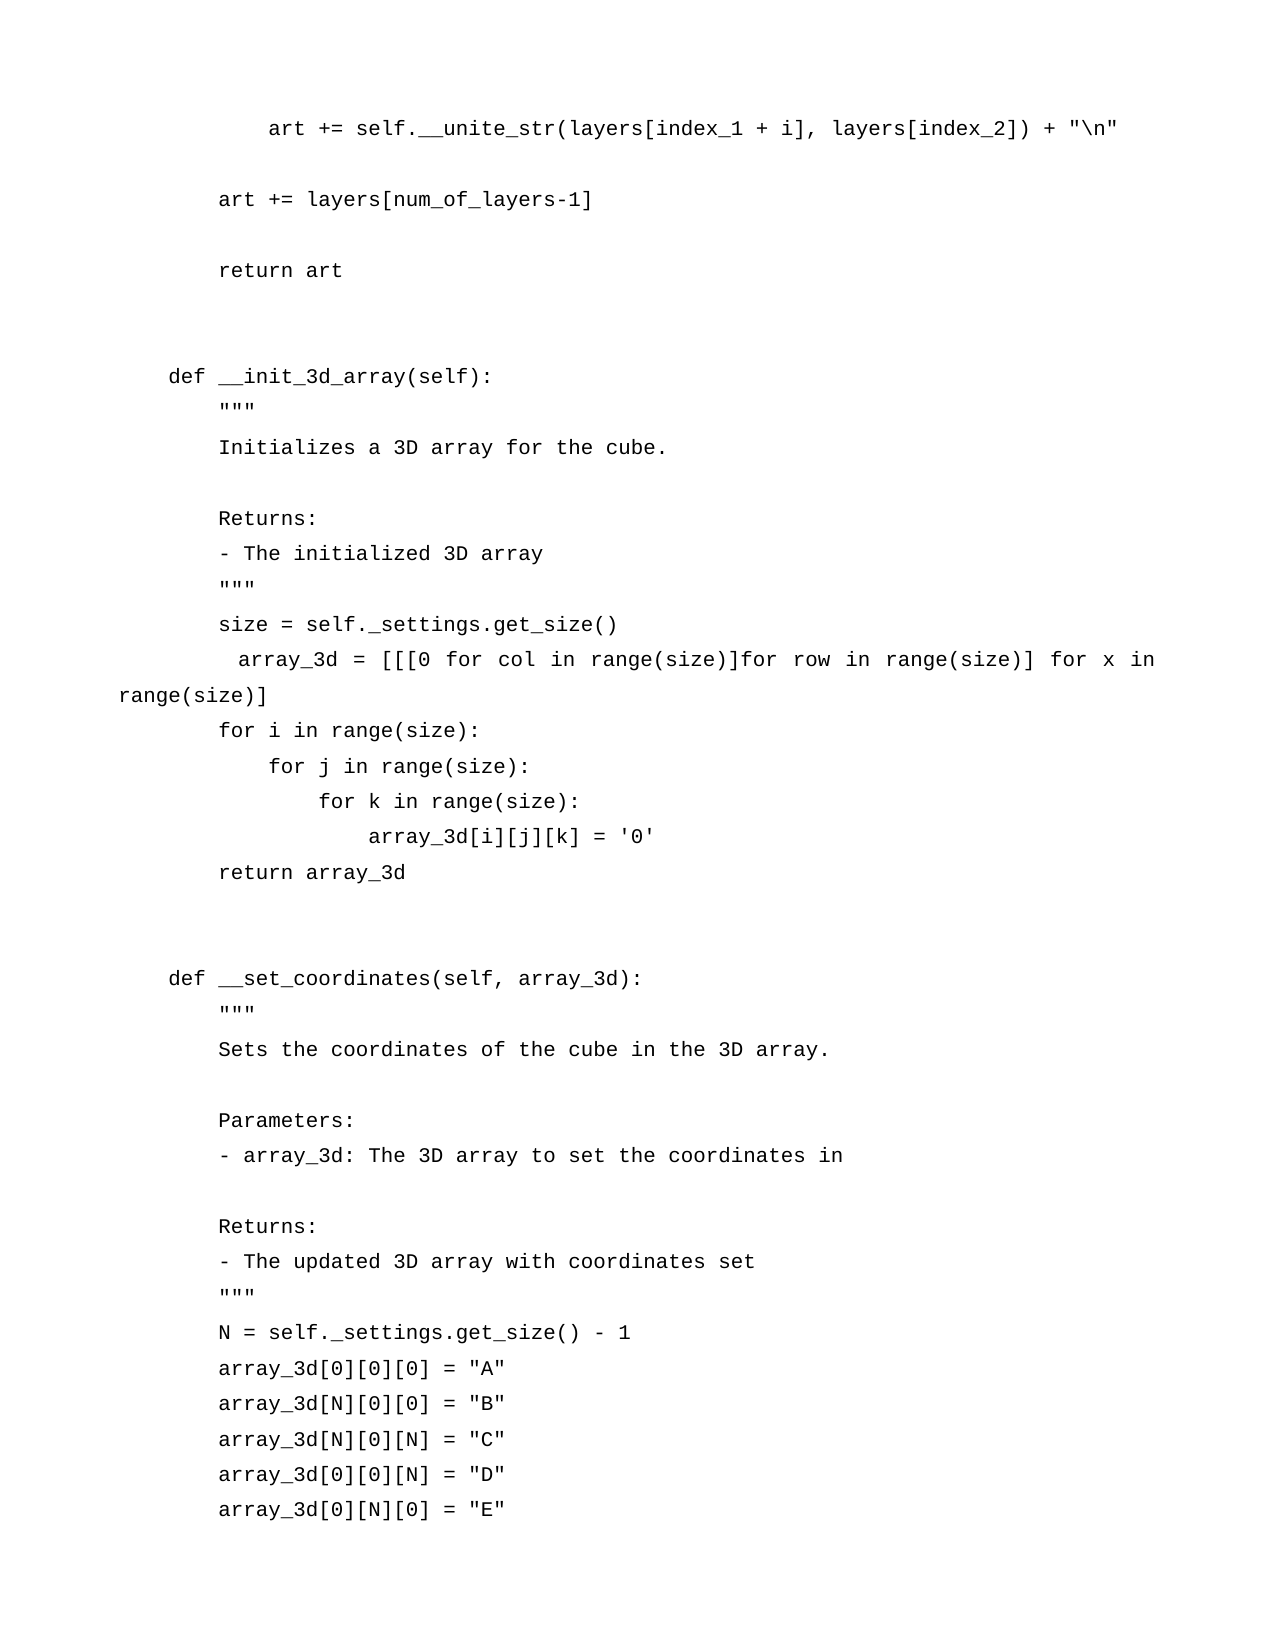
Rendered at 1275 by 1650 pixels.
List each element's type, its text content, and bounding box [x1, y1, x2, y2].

text Parameters: [118, 1110, 1157, 1133]
text - array_3d: The 3D array to set the coordinates in [118, 1145, 1157, 1169]
text """ [118, 401, 1157, 425]
text """ [118, 578, 1157, 602]
text art += self.__unite_str(layers[index_1 + i], layers[index_2]) + "\n" [118, 118, 1157, 142]
text array_3d[N][0][N] = "C" [118, 1428, 1157, 1452]
text Returns: [118, 508, 1157, 531]
text return array_3d [118, 862, 1157, 886]
text Returns: [118, 1216, 1157, 1240]
text return art [118, 260, 1157, 283]
text def __set_coordinates(self, array_3d): [118, 968, 1157, 992]
text for j in range(size): [118, 756, 1157, 779]
text array_3d[0][0][N] = "D" [118, 1464, 1157, 1488]
text array_3d[0][N][0] = "E" [118, 1499, 1157, 1523]
text def __init_3d_array(self): [118, 366, 1157, 390]
text for i in range(size): [118, 720, 1157, 744]
text array_3d[i][j][k] = '0' [118, 826, 1157, 850]
text size = self._settings.get_size() [118, 614, 1157, 638]
text - The initialized 3D array [118, 543, 1157, 567]
text array_3d[N][0][0] = "B" [118, 1393, 1157, 1417]
text """ [118, 1287, 1157, 1311]
text for k in range(size): [118, 791, 1157, 815]
text art += layers[num_of_layers-1] [118, 189, 1157, 213]
text array_3d = [[[0 for col in range(size)]for row in range(size)] for x in range(size)] [118, 649, 1157, 708]
text Sets the coordinates of the cube in the 3D array. [118, 1039, 1157, 1063]
text Initializes a 3D array for the cube. [118, 437, 1157, 461]
text array_3d[0][0][0] = "A" [118, 1358, 1157, 1381]
text """ [118, 1003, 1157, 1027]
text N = self._settings.get_size() - 1 [118, 1322, 1157, 1346]
text - The updated 3D array with coordinates set [118, 1251, 1157, 1275]
